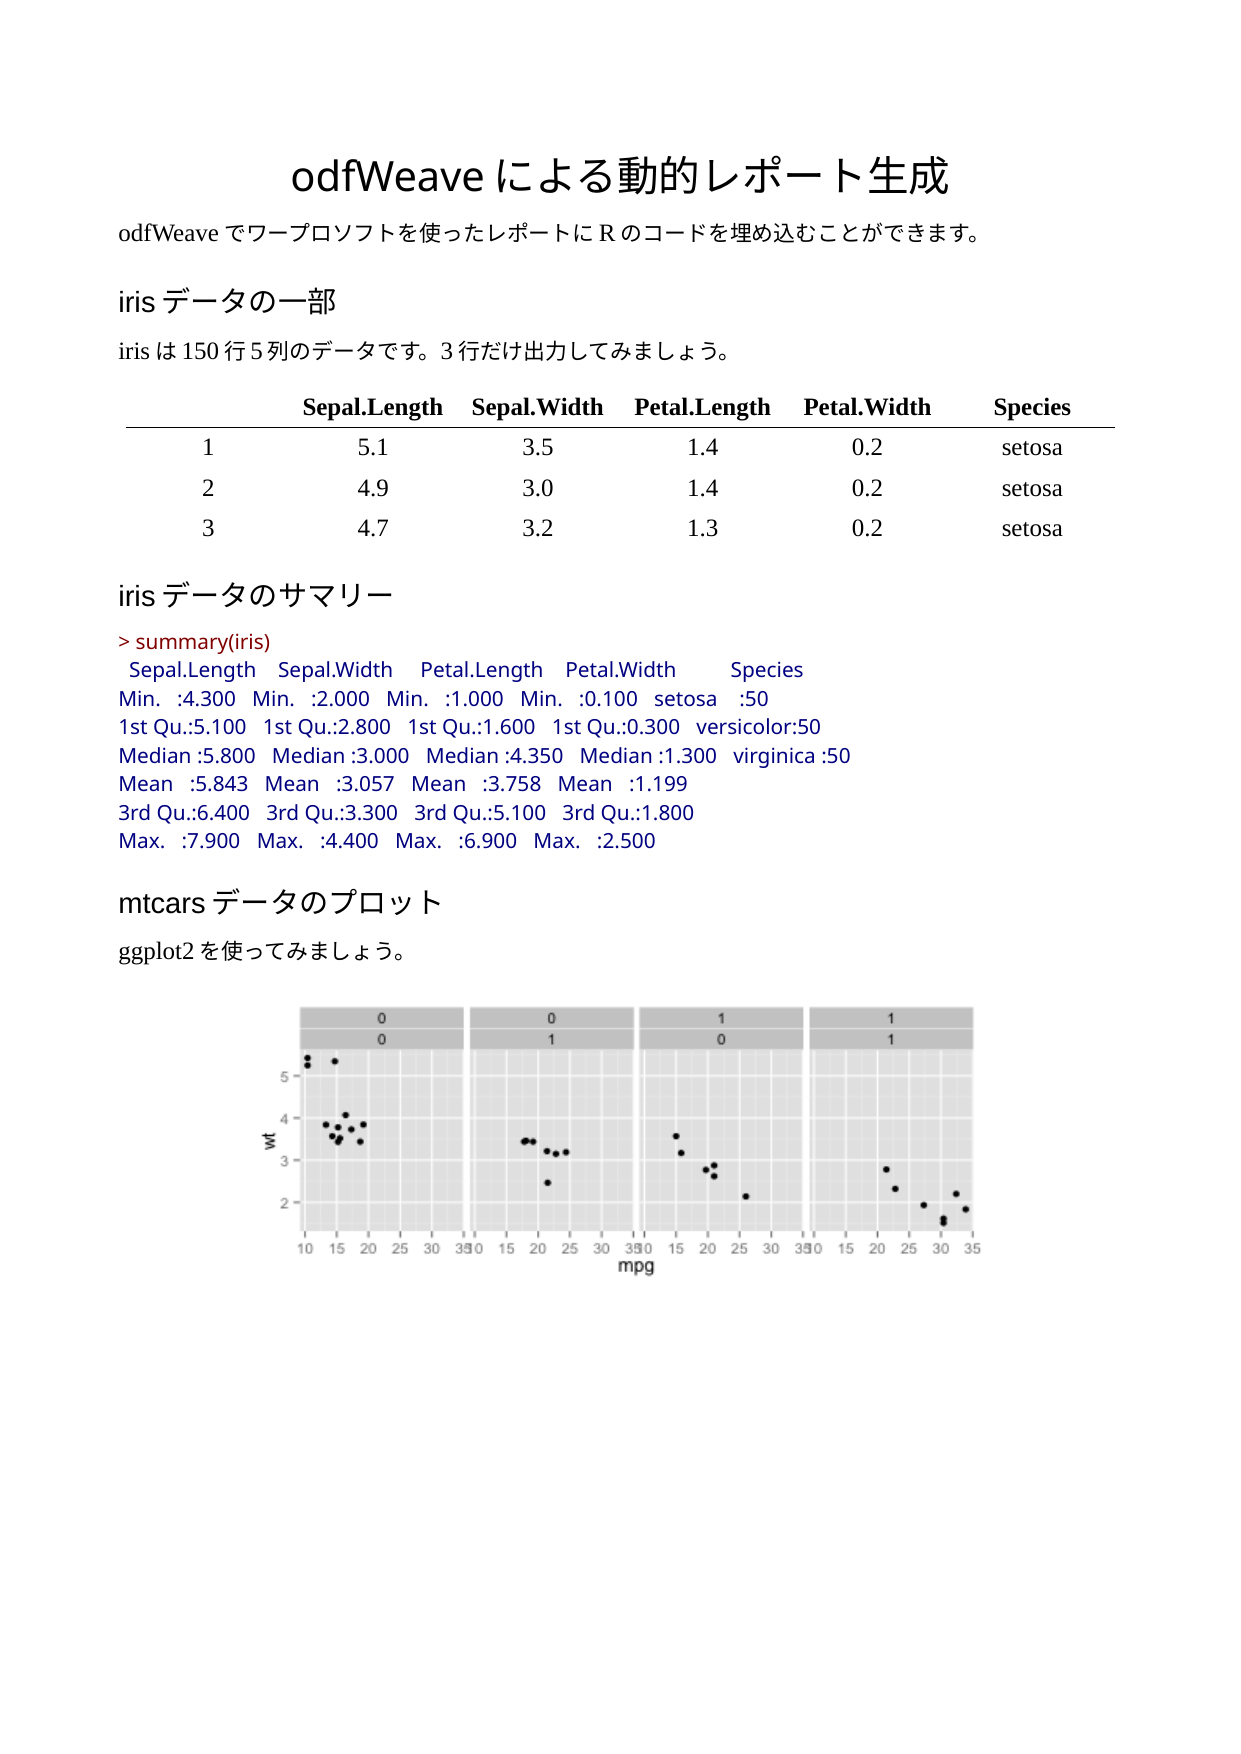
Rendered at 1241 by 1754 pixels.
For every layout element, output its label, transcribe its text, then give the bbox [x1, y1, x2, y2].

text Mean :5.843 Mean :3.057 Mean :3.758 Mean :1.199 [118, 769, 1122, 798]
table_cell 1.4 [620, 428, 785, 467]
table_cell 1.4 [620, 467, 785, 507]
title odfWeaveによる動的レポート生成 [118, 143, 1122, 204]
table_header Sepal.Width [455, 386, 620, 427]
table_cell 3.0 [455, 467, 620, 507]
text Median :5.800 Median :3.000 Median :4.350 Median :1.300 virginica :50 [118, 741, 1122, 769]
table_cell 3 [126, 507, 290, 547]
table_cell setosa [950, 507, 1114, 547]
table_header Species [950, 386, 1114, 427]
table_cell 2 [126, 467, 290, 507]
table_header [126, 386, 290, 427]
table_cell 0.2 [785, 507, 950, 547]
text Max. :7.900 Max. :4.400 Max. :6.900 Max. :2.500 [118, 826, 1122, 854]
text 1st Qu.:5.100 1st Qu.:2.800 1st Qu.:1.600 1st Qu.:0.300 versicolor:50 [118, 712, 1122, 741]
table_header Sepal.Length [290, 386, 455, 427]
table_cell setosa [950, 428, 1114, 467]
table_cell 3.2 [455, 507, 620, 547]
table_cell 4.7 [290, 507, 455, 547]
table_cell 4.9 [290, 467, 455, 507]
table_cell 3.5 [455, 428, 620, 467]
table_cell 0.2 [785, 428, 950, 467]
text irisは150行5列のデータです。3行だけ出力してみましょう。 [118, 334, 1122, 366]
table_cell 0.2 [785, 467, 950, 507]
text odfWeaveでワープロソフトを使ったレポートにRのコードを埋め込むことができます。 [118, 216, 1122, 248]
table_cell setosa [950, 467, 1114, 507]
text Sepal.Length Sepal.Width Petal.Length Petal.Width Species [118, 656, 1122, 684]
subtitle irisデータのサマリー [118, 572, 1122, 614]
subtitle mtcarsデータのプロット [118, 879, 1122, 922]
subtitle irisデータの一部 [118, 279, 1122, 321]
table_cell 1 [126, 428, 290, 467]
text > summary(iris) [118, 627, 1122, 656]
table_cell 5.1 [290, 428, 455, 467]
picture [245, 986, 995, 1287]
text ggplot2を使ってみましょう。 [118, 934, 1122, 966]
table_cell 1.3 [620, 507, 785, 547]
table_header Petal.Length [620, 386, 785, 427]
text 3rd Qu.:6.400 3rd Qu.:3.300 3rd Qu.:5.100 3rd Qu.:1.800 [118, 798, 1122, 826]
table_header Petal.Width [785, 386, 950, 427]
text Min. :4.300 Min. :2.000 Min. :1.000 Min. :0.100 setosa :50 [118, 684, 1122, 712]
